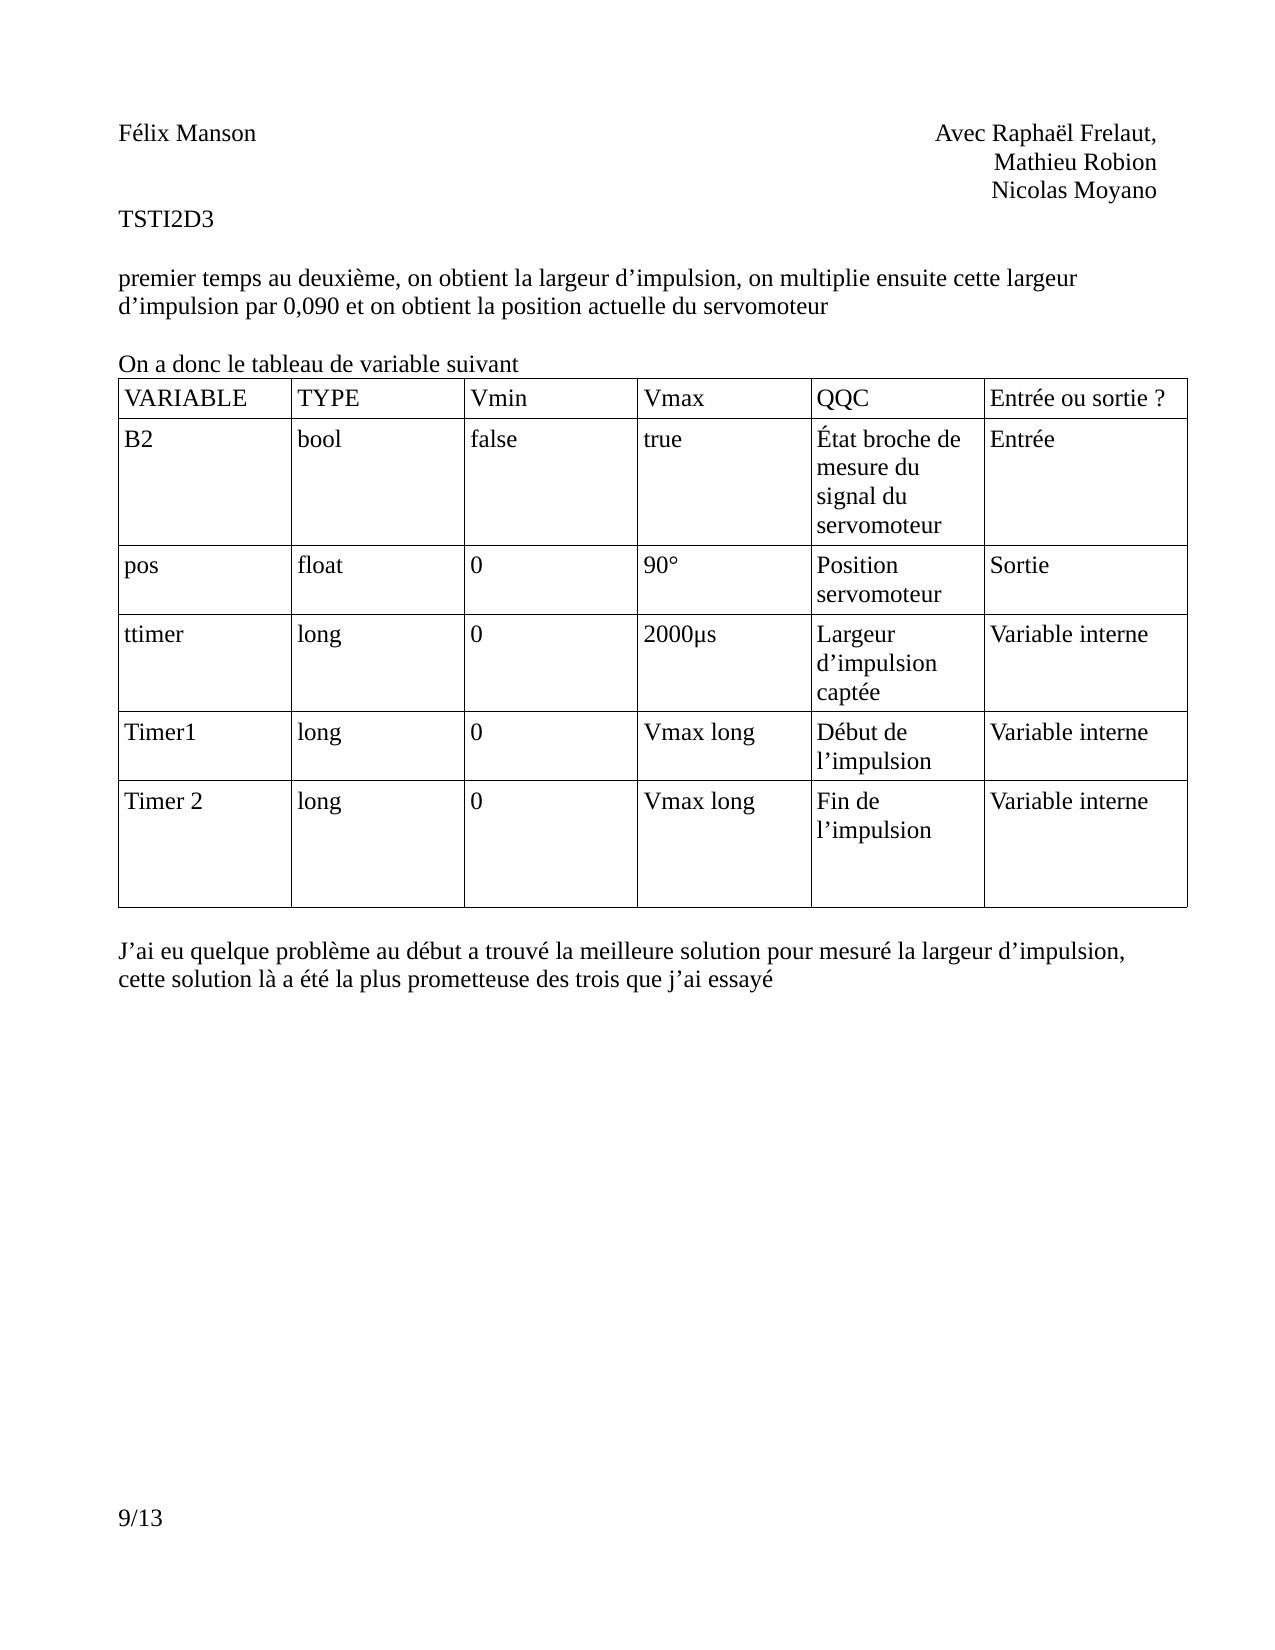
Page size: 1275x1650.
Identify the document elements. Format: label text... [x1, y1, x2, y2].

table_header Entrée ou sortie ? [985, 379, 1187, 418]
text J’ai eu quelque problème au début a trouvé la meilleure solution pour mesuré la largeur d’impulsion, cette solution là a été la plus prometteuse des trois que j’ai essayé [118, 936, 1157, 993]
table_cell Entrée [985, 419, 1187, 544]
table_cell Début de l’impulsion [812, 712, 984, 780]
table_cell Largeur d’impulsion captée [812, 615, 984, 711]
table_cell Vmax long [638, 712, 811, 780]
table_cell Vmax long [638, 781, 811, 907]
table_cell Variable interne [985, 712, 1187, 780]
table_cell B2 [119, 419, 291, 544]
table_cell 0 [465, 615, 637, 711]
table_cell Variable interne [985, 615, 1187, 711]
table_cell ttimer [119, 615, 291, 711]
table_cell 2000μs [638, 615, 811, 711]
table_cell État broche de mesure du signal du servomoteur [812, 419, 984, 544]
table_header QQC [812, 379, 984, 418]
table_cell long [292, 615, 464, 711]
text On a donc le tableau de variable suivant [118, 349, 1157, 378]
table_cell pos [119, 546, 291, 613]
table_cell 0 [465, 712, 637, 780]
table_header VARIABLE [119, 379, 291, 418]
text premier temps au deuxième, on obtient la largeur d’impulsion, on multiplie ensuite cette largeur d’impulsion par 0,090 et on obtient la position actuelle du servomoteur [118, 263, 1157, 320]
table_cell 0 [465, 781, 637, 907]
table_cell float [292, 546, 464, 613]
table_cell long [292, 712, 464, 780]
table_cell Fin de l’impulsion [812, 781, 984, 907]
table_cell false [465, 419, 637, 544]
table_header Vmax [638, 379, 811, 418]
table_cell long [292, 781, 464, 907]
table_header TYPE [292, 379, 464, 418]
table_cell 0 [465, 546, 637, 613]
table_cell Timer 2 [119, 781, 291, 907]
table_cell bool [292, 419, 464, 544]
table_cell Position servomoteur [812, 546, 984, 613]
table_cell Variable interne [985, 781, 1187, 907]
table_cell true [638, 419, 811, 544]
table_header Vmin [465, 379, 637, 418]
table_cell Timer1 [119, 712, 291, 780]
table_cell Sortie [985, 546, 1187, 613]
table_cell 90° [638, 546, 811, 613]
